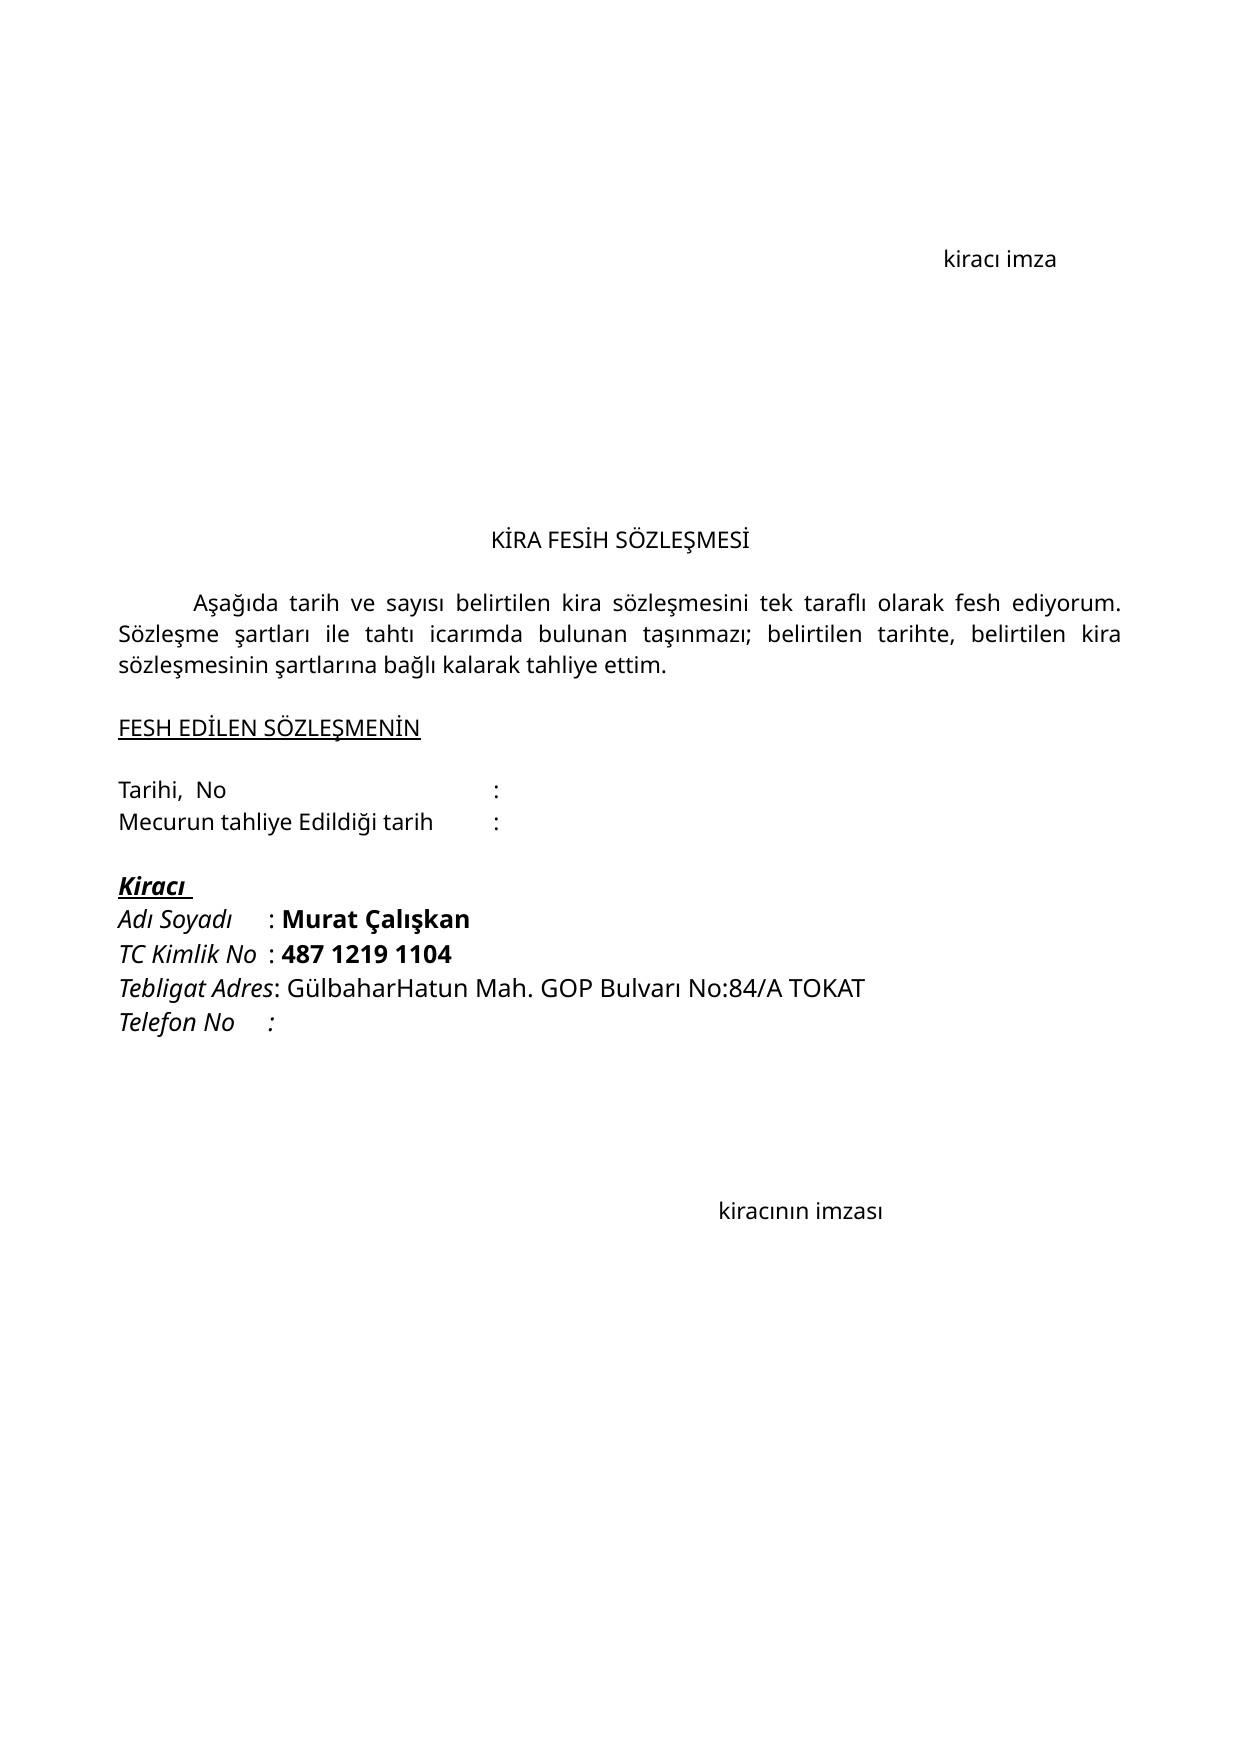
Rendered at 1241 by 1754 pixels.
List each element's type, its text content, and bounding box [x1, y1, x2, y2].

text KİRA FESİH SÖZLEŞMESİ [118, 524, 1122, 556]
text Adı Soyadı : Murat Çalışkan [118, 902, 1122, 936]
text kiracı imza [118, 243, 1122, 274]
text Telefon No : [118, 1004, 1122, 1038]
text Tarihi, No : [118, 774, 1122, 806]
text Mecurun tahliye Edildiği tarih : [118, 806, 1122, 837]
text Aşağıda tarih ve sayısı belirtilen kira sözleşmesini tek taraflı olarak fesh ediyorum. Sözleşme şartları ile tahtı icarımda bulunan taşınmazı; belirtilen tarihte, belirtilen kira sözleşmesinin şartlarına bağlı kalarak tahliye ettim. [118, 587, 1122, 681]
text Tebligat Adres: GülbaharHatun Mah. GOP Bulvarı No:84/A TOKAT [118, 970, 1122, 1004]
text Kiracı [118, 868, 1122, 902]
text TC Kimlik No : 487 1219 1104 [118, 936, 1122, 970]
text kiracının imzası [118, 1195, 1122, 1226]
text FESH EDİLEN SÖZLEŞMENİN [118, 712, 1122, 743]
